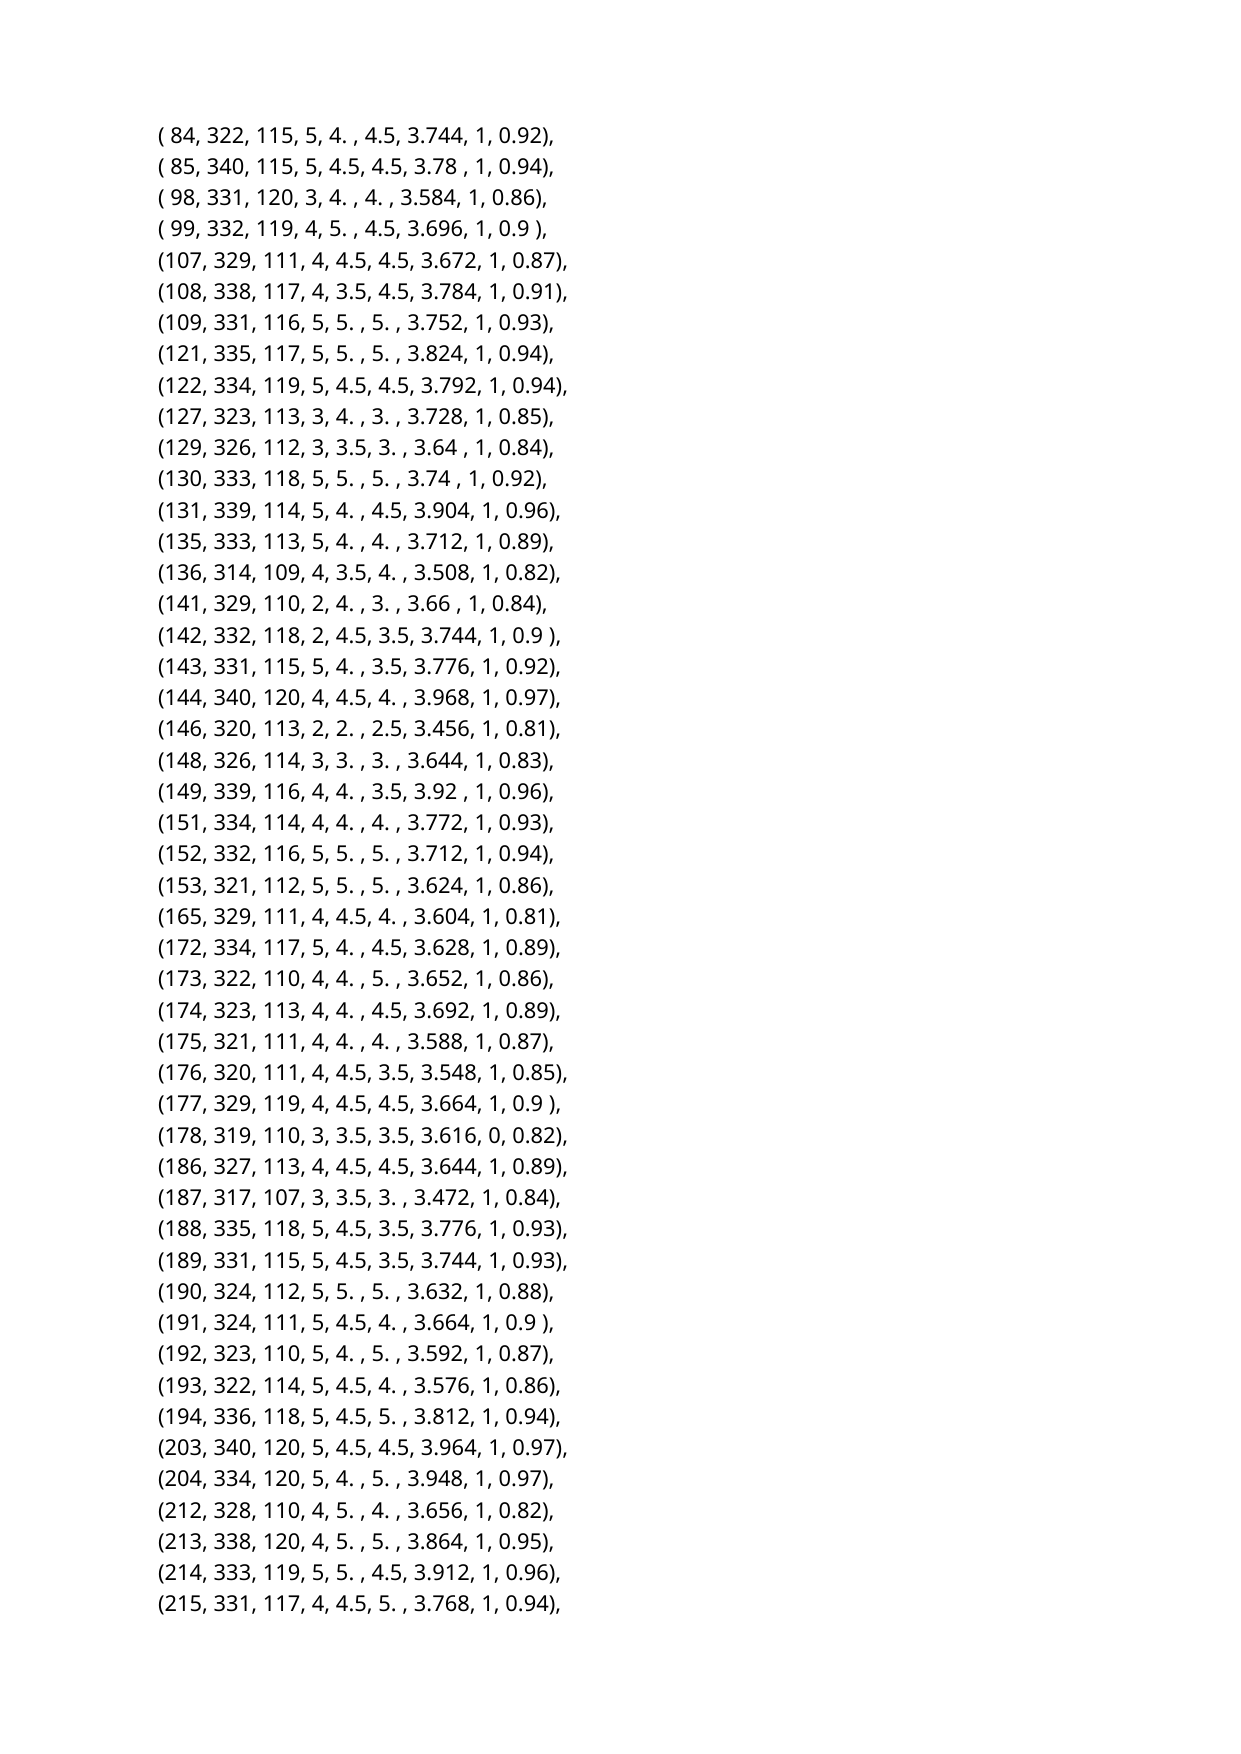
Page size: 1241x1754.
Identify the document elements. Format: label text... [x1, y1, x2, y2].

text ( 84, 322, 115, 5, 4. , 4.5, 3.744, 1, 0.92), [118, 118, 1122, 149]
text ( 98, 331, 120, 3, 4. , 4. , 3.584, 1, 0.86), [118, 181, 1122, 212]
text (203, 340, 120, 5, 4.5, 4.5, 3.964, 1, 0.97), [118, 1431, 1122, 1462]
text (141, 329, 110, 2, 4. , 3. , 3.66 , 1, 0.84), [118, 587, 1122, 618]
text (153, 321, 112, 5, 5. , 5. , 3.624, 1, 0.86), [118, 868, 1122, 899]
text (204, 334, 120, 5, 4. , 5. , 3.948, 1, 0.97), [118, 1462, 1122, 1493]
text ( 99, 332, 119, 4, 5. , 4.5, 3.696, 1, 0.9 ), [118, 212, 1122, 243]
text (176, 320, 111, 4, 4.5, 3.5, 3.548, 1, 0.85), [118, 1056, 1122, 1087]
text (146, 320, 113, 2, 2. , 2.5, 3.456, 1, 0.81), [118, 712, 1122, 743]
text (172, 334, 117, 5, 4. , 4.5, 3.628, 1, 0.89), [118, 931, 1122, 962]
text (174, 323, 113, 4, 4. , 4.5, 3.692, 1, 0.89), [118, 993, 1122, 1024]
text (192, 323, 110, 5, 4. , 5. , 3.592, 1, 0.87), [118, 1337, 1122, 1368]
text (130, 333, 118, 5, 5. , 5. , 3.74 , 1, 0.92), [118, 462, 1122, 493]
text (193, 322, 114, 5, 4.5, 4. , 3.576, 1, 0.86), [118, 1368, 1122, 1399]
text (165, 329, 111, 4, 4.5, 4. , 3.604, 1, 0.81), [118, 899, 1122, 931]
text (131, 339, 114, 5, 4. , 4.5, 3.904, 1, 0.96), [118, 493, 1122, 524]
text (136, 314, 109, 4, 3.5, 4. , 3.508, 1, 0.82), [118, 556, 1122, 587]
text (188, 335, 118, 5, 4.5, 3.5, 3.776, 1, 0.93), [118, 1212, 1122, 1243]
text (127, 323, 113, 3, 4. , 3. , 3.728, 1, 0.85), [118, 399, 1122, 431]
text (144, 340, 120, 4, 4.5, 4. , 3.968, 1, 0.97), [118, 681, 1122, 712]
text ( 85, 340, 115, 5, 4.5, 4.5, 3.78 , 1, 0.94), [118, 149, 1122, 181]
text (122, 334, 119, 5, 4.5, 4.5, 3.792, 1, 0.94), [118, 368, 1122, 399]
text (213, 338, 120, 4, 5. , 5. , 3.864, 1, 0.95), [118, 1524, 1122, 1556]
text (191, 324, 111, 5, 4.5, 4. , 3.664, 1, 0.9 ), [118, 1306, 1122, 1337]
text (108, 338, 117, 4, 3.5, 4.5, 3.784, 1, 0.91), [118, 274, 1122, 306]
text (178, 319, 110, 3, 3.5, 3.5, 3.616, 0, 0.82), [118, 1118, 1122, 1149]
text (149, 339, 116, 4, 4. , 3.5, 3.92 , 1, 0.96), [118, 774, 1122, 806]
text (215, 331, 117, 4, 4.5, 5. , 3.768, 1, 0.94), [118, 1587, 1122, 1618]
text (142, 332, 118, 2, 4.5, 3.5, 3.744, 1, 0.9 ), [118, 618, 1122, 649]
text (148, 326, 114, 3, 3. , 3. , 3.644, 1, 0.83), [118, 743, 1122, 774]
text (129, 326, 112, 3, 3.5, 3. , 3.64 , 1, 0.84), [118, 431, 1122, 462]
text (121, 335, 117, 5, 5. , 5. , 3.824, 1, 0.94), [118, 337, 1122, 368]
text (151, 334, 114, 4, 4. , 4. , 3.772, 1, 0.93), [118, 806, 1122, 837]
text (194, 336, 118, 5, 4.5, 5. , 3.812, 1, 0.94), [118, 1399, 1122, 1431]
text (186, 327, 113, 4, 4.5, 4.5, 3.644, 1, 0.89), [118, 1149, 1122, 1181]
text (173, 322, 110, 4, 4. , 5. , 3.652, 1, 0.86), [118, 962, 1122, 993]
text (175, 321, 111, 4, 4. , 4. , 3.588, 1, 0.87), [118, 1024, 1122, 1056]
text (212, 328, 110, 4, 5. , 4. , 3.656, 1, 0.82), [118, 1493, 1122, 1524]
text (152, 332, 116, 5, 5. , 5. , 3.712, 1, 0.94), [118, 837, 1122, 868]
text (177, 329, 119, 4, 4.5, 4.5, 3.664, 1, 0.9 ), [118, 1087, 1122, 1118]
text (187, 317, 107, 3, 3.5, 3. , 3.472, 1, 0.84), [118, 1181, 1122, 1212]
text (189, 331, 115, 5, 4.5, 3.5, 3.744, 1, 0.93), [118, 1243, 1122, 1274]
text (109, 331, 116, 5, 5. , 5. , 3.752, 1, 0.93), [118, 306, 1122, 337]
text (143, 331, 115, 5, 4. , 3.5, 3.776, 1, 0.92), [118, 649, 1122, 681]
text (214, 333, 119, 5, 5. , 4.5, 3.912, 1, 0.96), [118, 1556, 1122, 1587]
text (190, 324, 112, 5, 5. , 5. , 3.632, 1, 0.88), [118, 1274, 1122, 1306]
text (107, 329, 111, 4, 4.5, 4.5, 3.672, 1, 0.87), [118, 243, 1122, 274]
text (135, 333, 113, 5, 4. , 4. , 3.712, 1, 0.89), [118, 524, 1122, 556]
